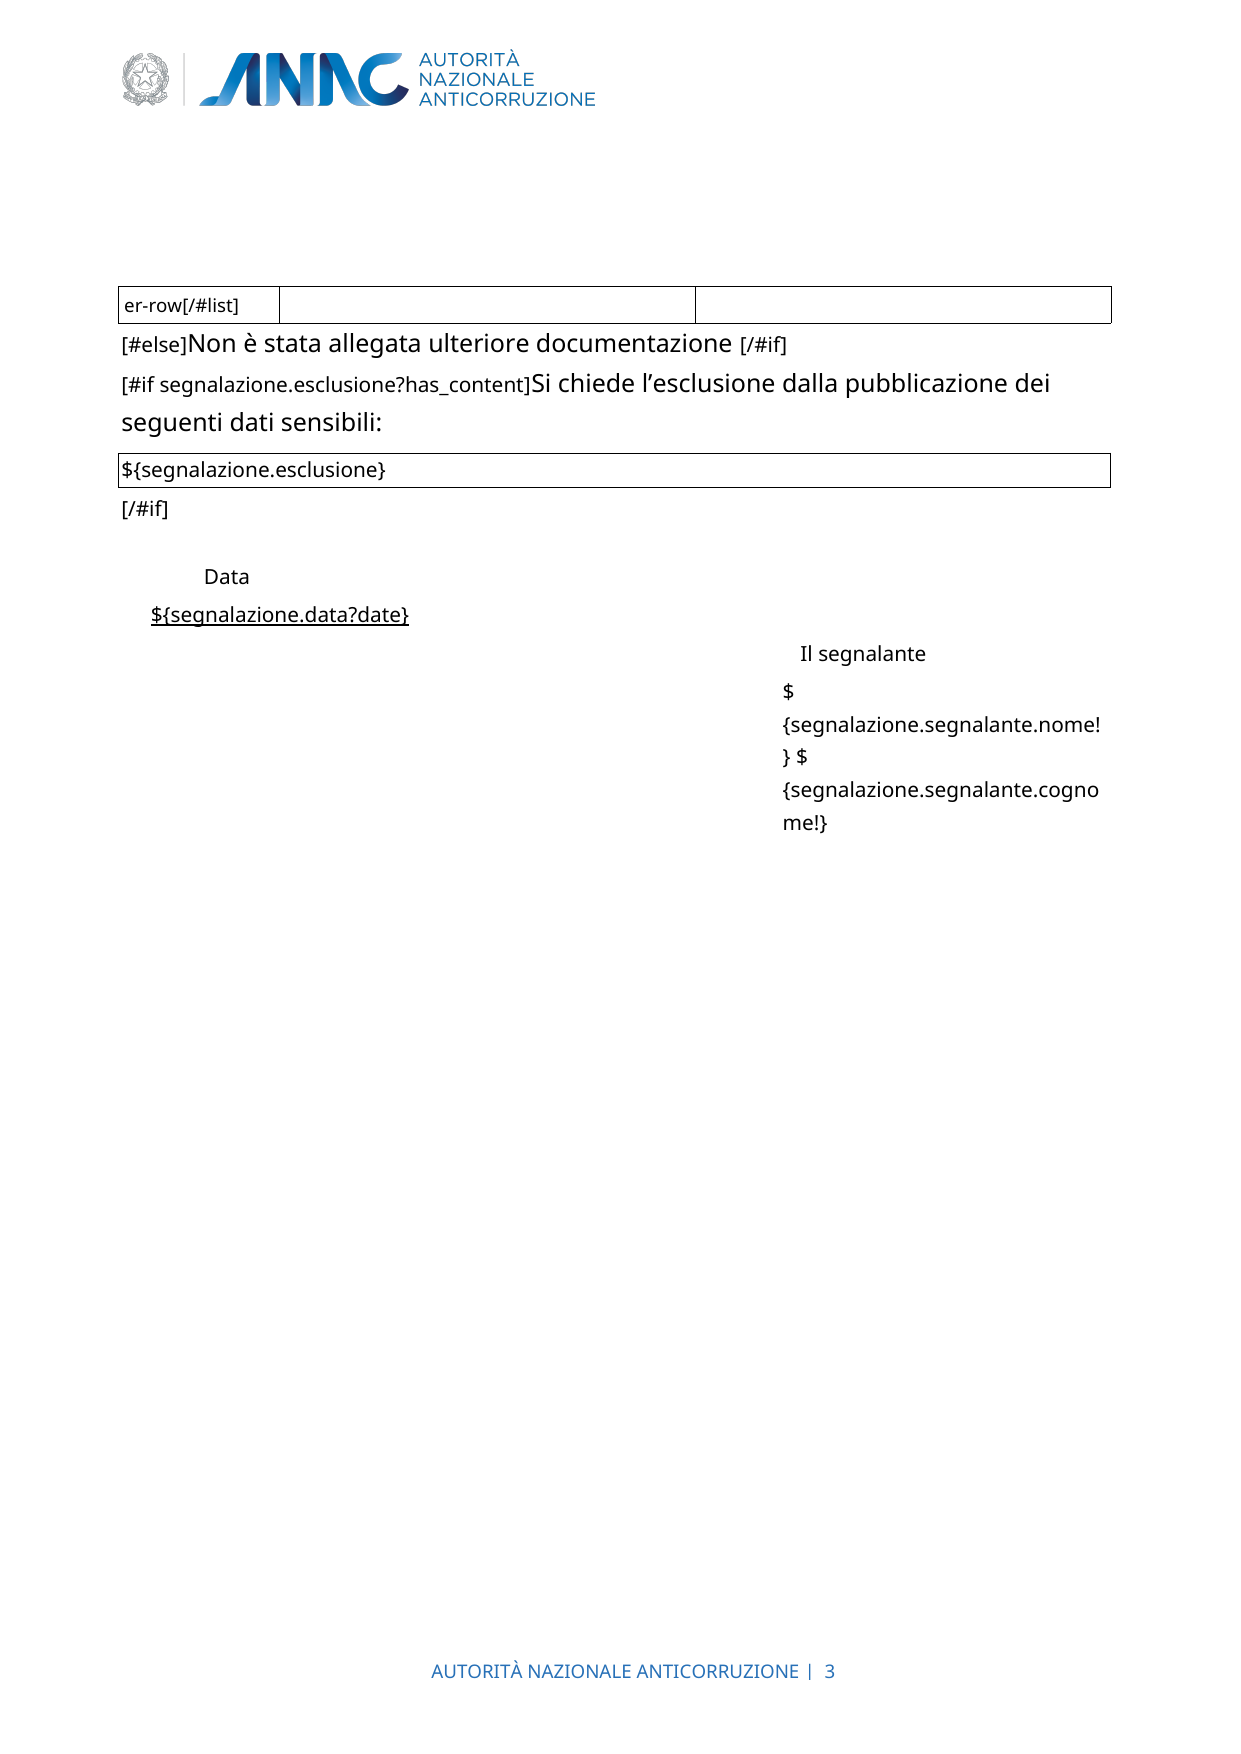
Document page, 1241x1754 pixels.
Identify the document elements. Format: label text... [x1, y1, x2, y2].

table_cell er-row[/#list] [119, 287, 279, 323]
picture [122, 49, 595, 106]
text ${segnalazione.segnalante.nome!} ${segnalazione.segnalante.cognome!} [779, 674, 1111, 839]
table_cell [696, 287, 1111, 323]
text [/#if] [118, 491, 1111, 523]
text [#if segnalazione.esclusione?has_content]Si chiede l’esclusione dalla pubblicazione dei seguenti dati sensibili: [118, 362, 1111, 441]
table_cell [280, 287, 695, 323]
text Data [201, 559, 1111, 593]
text Il segnalante [797, 636, 1111, 670]
text ${segnalazione.esclusione} [119, 454, 1110, 487]
text ${segnalazione.data?date} [148, 597, 1111, 632]
text [#else]Non è stata allegata ulteriore documentazione [/#if] [118, 324, 1111, 360]
